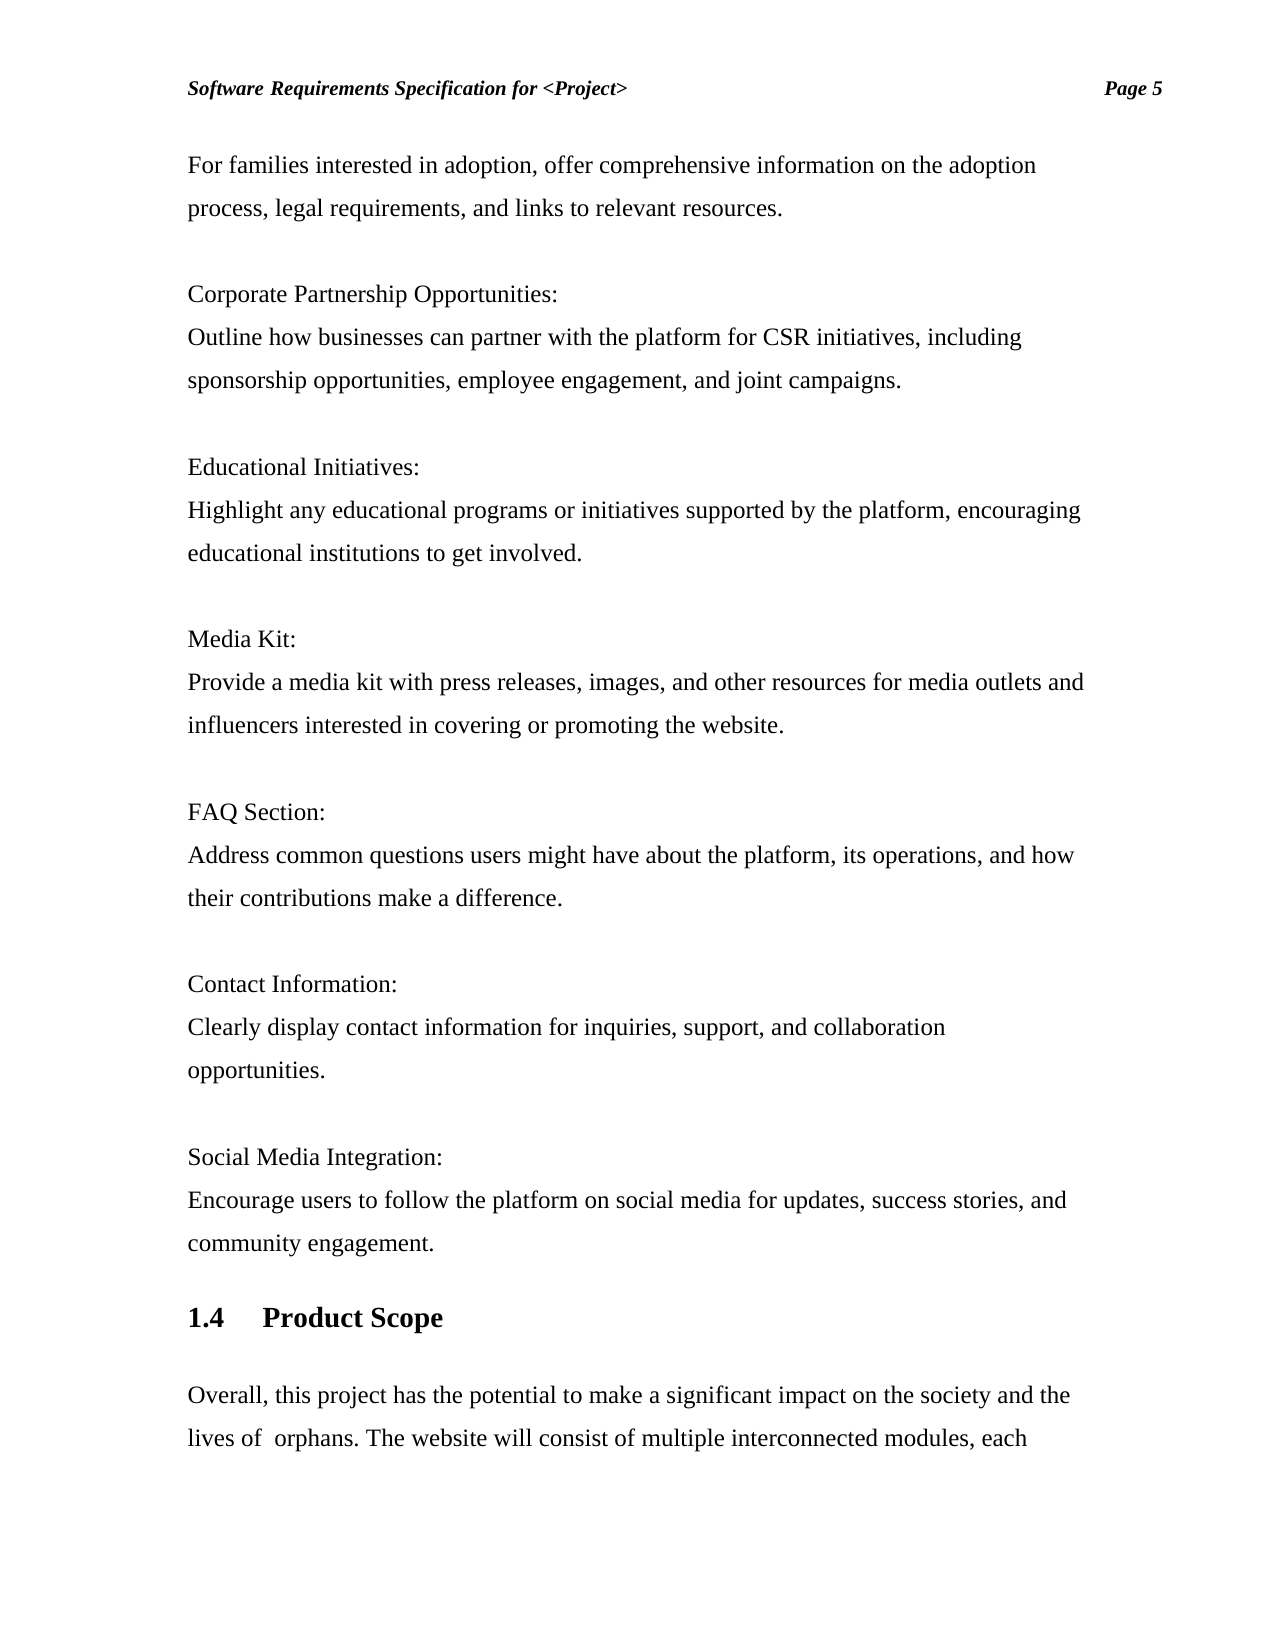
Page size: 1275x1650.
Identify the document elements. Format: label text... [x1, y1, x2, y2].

text Media Kit: [187, 624, 1087, 653]
text Outline how businesses can partner with the platform for CSR initiatives, including sponsorship opportunities, employee engagement, and joint campaigns. [187, 322, 1087, 394]
text Encourage users to follow the platform on social media for updates, success stories, and community engagement. [187, 1185, 1087, 1257]
subtitle Product Scope [187, 1300, 1087, 1334]
text For families interested in adoption, offer comprehensive information on the adoption process, legal requirements, and links to relevant resources. [187, 150, 1087, 222]
text Educational Initiatives: [187, 452, 1087, 481]
text Highlight any educational programs or initiatives supported by the platform, encouraging educational institutions to get involved. [187, 495, 1087, 567]
text FAQ Section: [187, 797, 1087, 826]
text Clearly display contact information for inquiries, support, and collaboration opportunities. [187, 1012, 1087, 1084]
text Corporate Partnership Opportunities: [187, 279, 1087, 308]
text Provide a media kit with press releases, images, and other resources for media outlets and influencers interested in covering or promoting the website. [187, 667, 1087, 739]
text Overall, this project has the potential to make a significant impact on the society and the lives of orphans. The website will consist of multiple interconnected modules, each [187, 1380, 1087, 1452]
text Address common questions users might have about the platform, its operations, and how their contributions make a difference. [187, 840, 1087, 912]
text Contact Information: [187, 969, 1087, 998]
text Social Media Integration: [187, 1142, 1087, 1171]
